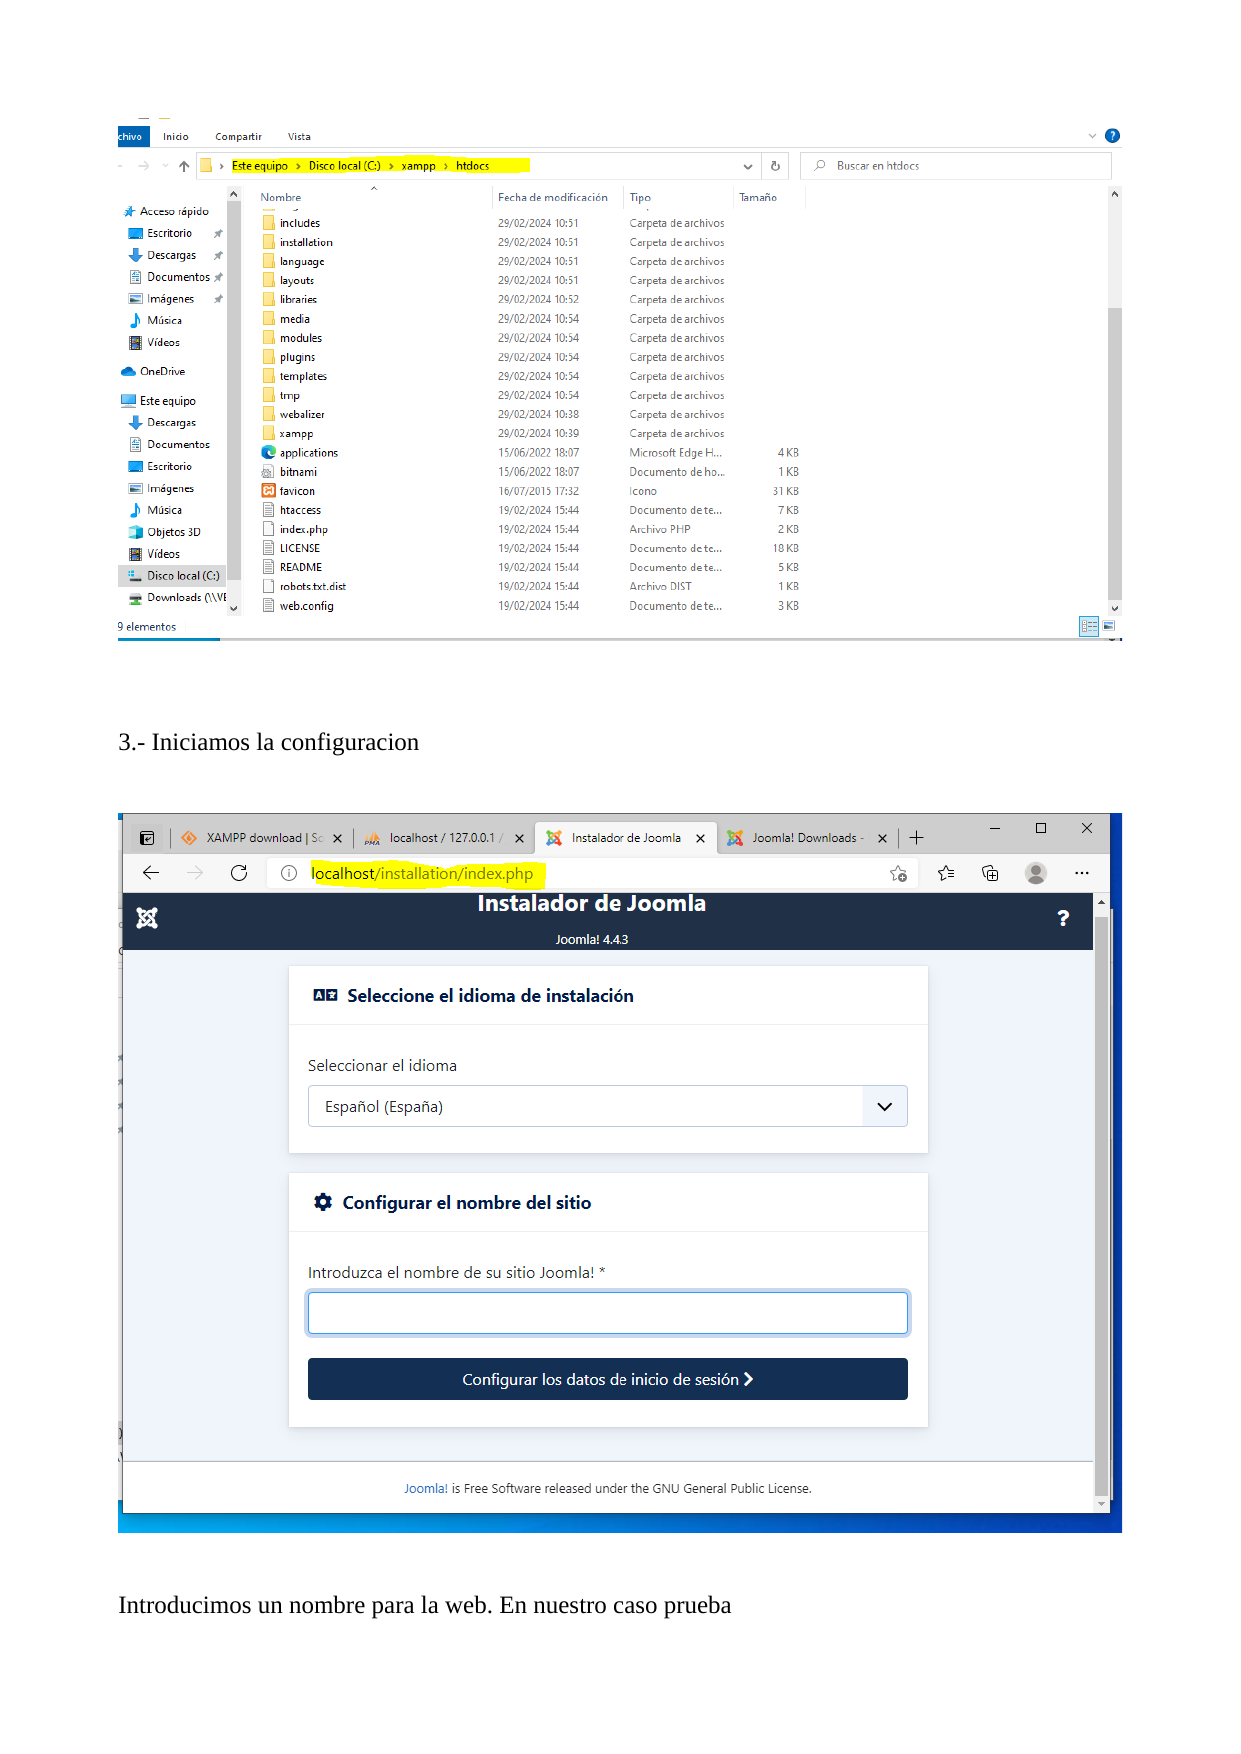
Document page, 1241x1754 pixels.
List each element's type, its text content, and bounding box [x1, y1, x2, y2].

text 3.- Iniciamos la configuracion [118, 727, 1122, 756]
picture [118, 118, 1123, 641]
text Introducimos un nombre para la web. En nuestro caso prueba [118, 1590, 1122, 1619]
picture [118, 813, 1123, 1533]
